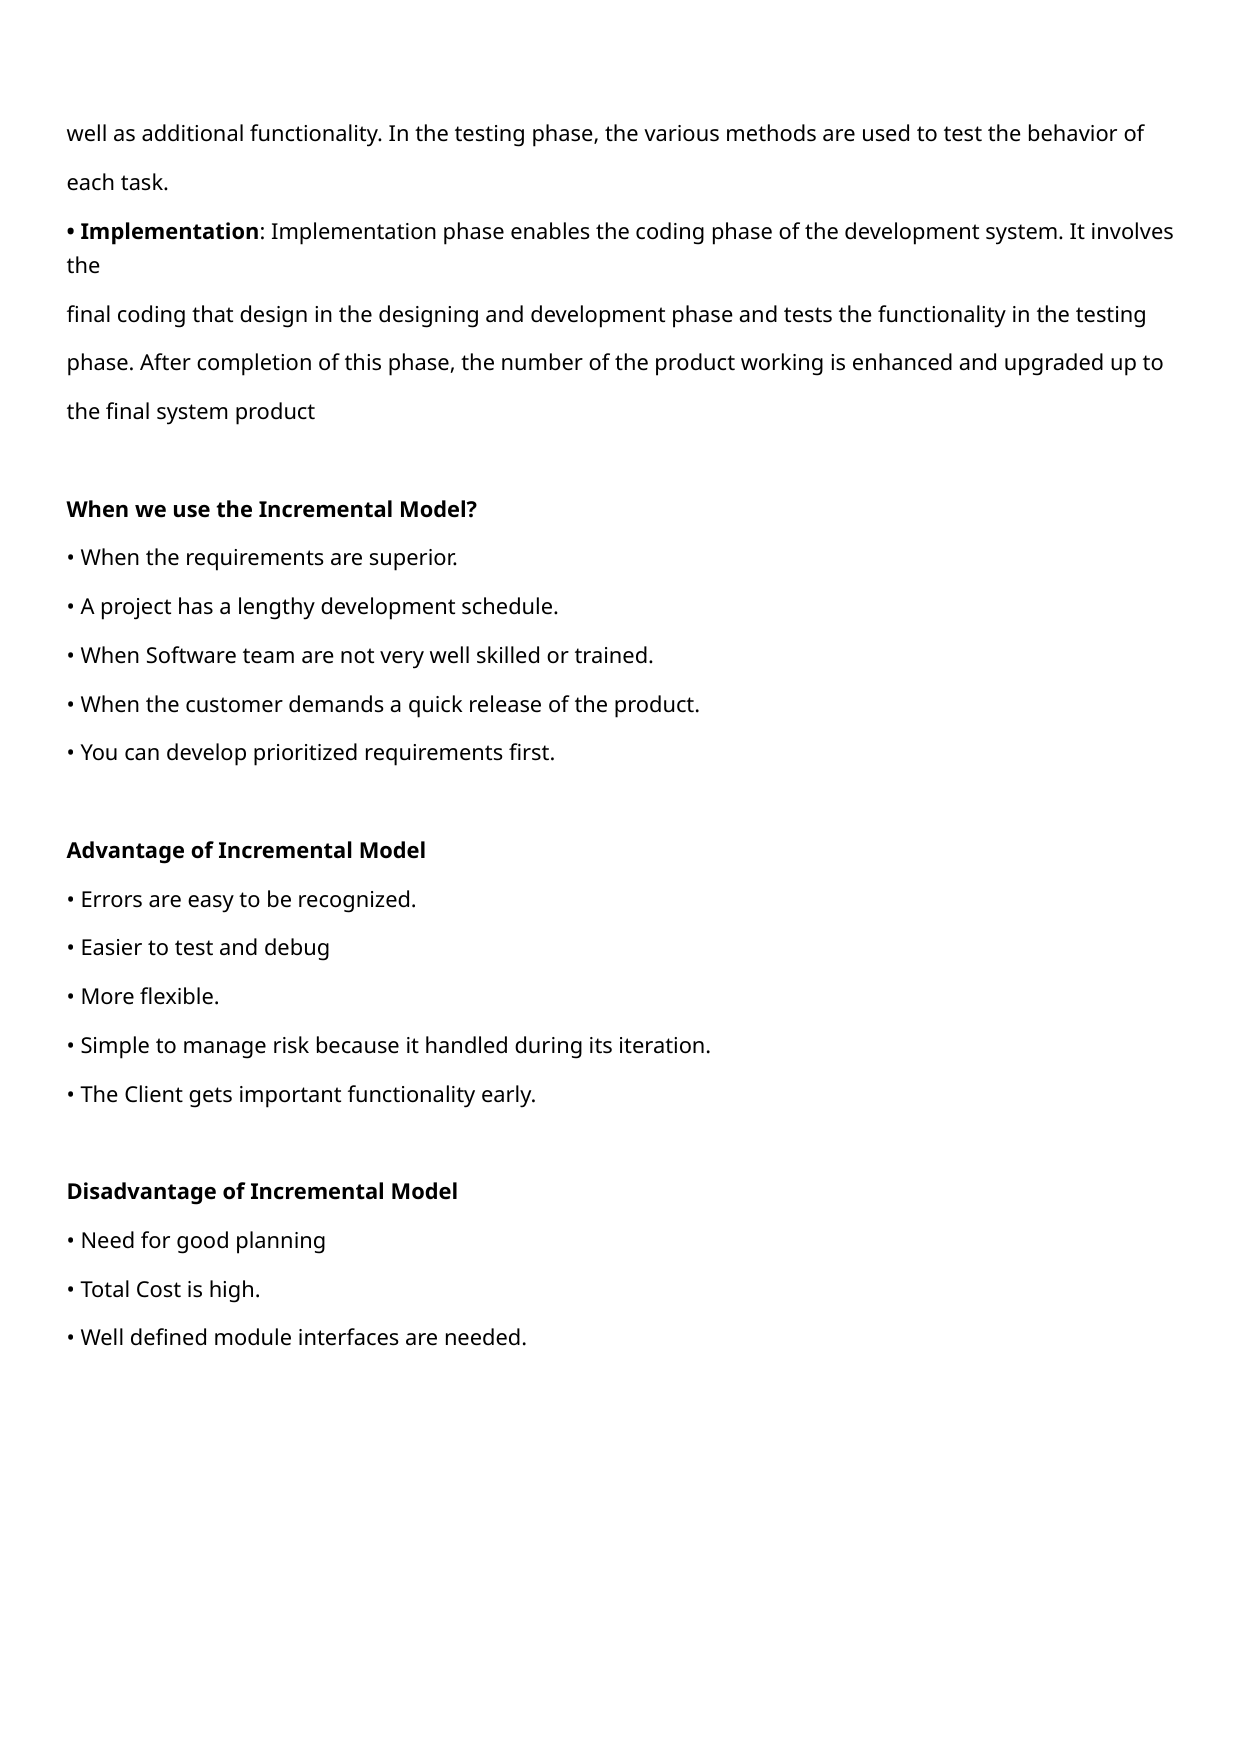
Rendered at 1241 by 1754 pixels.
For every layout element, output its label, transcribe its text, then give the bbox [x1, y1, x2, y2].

text • Total Cost is high. [66, 1273, 1177, 1303]
text final coding that design in the designing and development phase and tests the functionality in the testing [66, 298, 1177, 328]
text each task. [66, 167, 1177, 197]
text • The Client gets important functionality early. [66, 1078, 1177, 1108]
text • Well defined module interfaces are needed. [66, 1322, 1177, 1352]
text • Errors are easy to be recognized. [66, 883, 1177, 913]
text Advantage of Incremental Model [66, 835, 1177, 864]
text the final system product [66, 396, 1177, 426]
text When we use the Incremental Model? [66, 493, 1177, 523]
text • You can develop prioritized requirements first. [66, 737, 1177, 767]
text • A project has a lengthy development schedule. [66, 591, 1177, 621]
text • Simple to manage risk because it handled during its iteration. [66, 1030, 1177, 1059]
text Disadvantage of Incremental Model [66, 1176, 1177, 1206]
text • Easier to test and debug [66, 932, 1177, 962]
text well as additional functionality. In the testing phase, the various methods are used to test the behavior of [66, 118, 1177, 148]
text • Implementation: Implementation phase enables the coding phase of the development system. It involves the [66, 216, 1177, 279]
text • Need for good planning [66, 1225, 1177, 1254]
text • More flexible. [66, 981, 1177, 1011]
text • When the requirements are superior. [66, 542, 1177, 572]
text • When the customer demands a quick release of the product. [66, 688, 1177, 718]
text • When Software team are not very well skilled or trained. [66, 640, 1177, 669]
text phase. After completion of this phase, the number of the product working is enhanced and upgraded up to [66, 347, 1177, 377]
